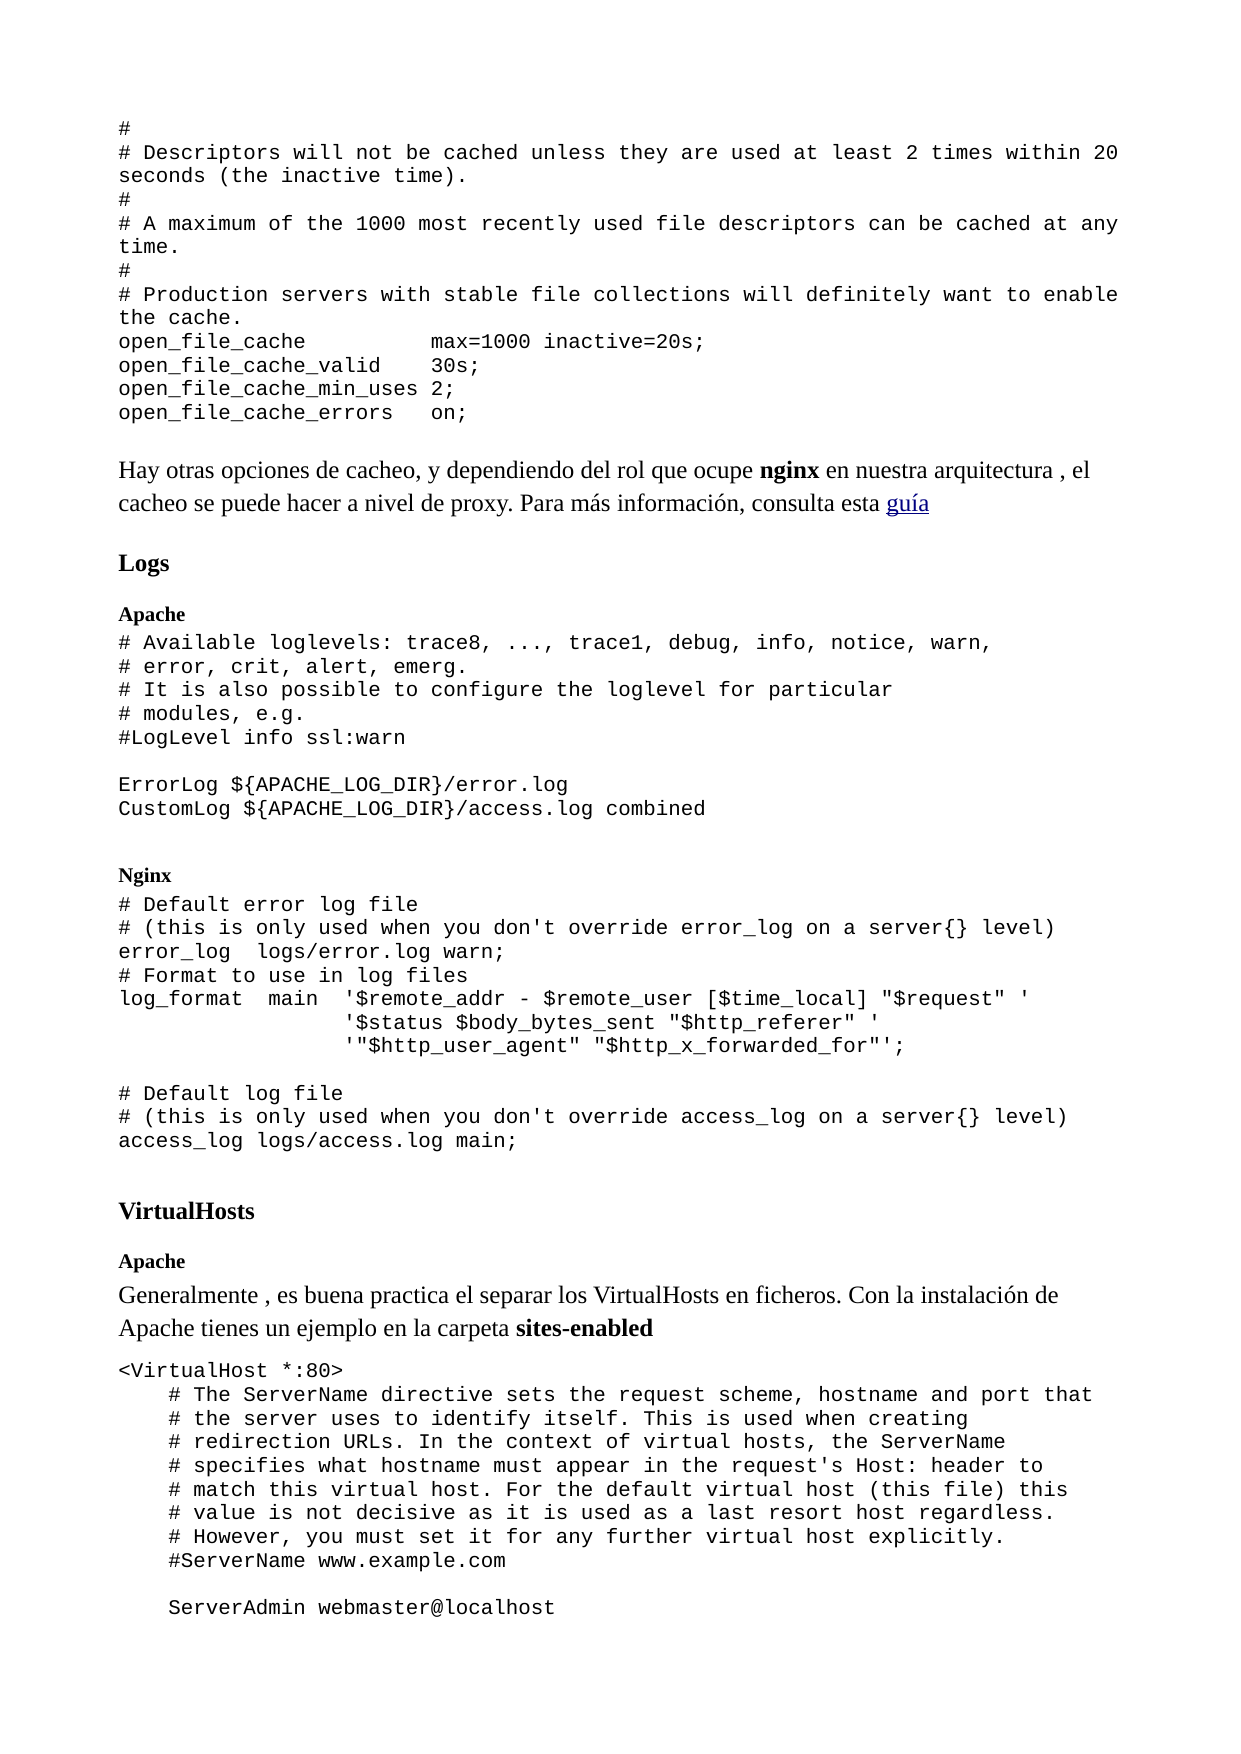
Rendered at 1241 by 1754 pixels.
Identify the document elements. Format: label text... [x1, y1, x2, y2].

subtitle Nginx [118, 863, 1122, 887]
text # match this virtual host. For the default virtual host (this file) this [118, 1479, 1122, 1502]
text # Format to use in log files [118, 964, 1122, 988]
text # value is not decisive as it is used as a last resort host regardless. [118, 1502, 1122, 1526]
text error_log logs/error.log warn; [118, 941, 1122, 964]
text '"$http_user_agent" "$http_x_forwarded_for"'; [118, 1036, 1122, 1059]
subtitle Apache [118, 602, 1122, 626]
text # the server uses to identify itself. This is used when creating [118, 1408, 1122, 1431]
text Generalmente , es buena practica el separar los VirtualHosts en ficheros. Con la instalación de Apache tienes un ejemplo en la carpeta sites-enabled [118, 1280, 1122, 1342]
text open_file_cache_errors on; [118, 402, 1122, 426]
text # However, you must set it for any further virtual host explicitly. [118, 1526, 1122, 1549]
text # (this is only used when you don't override access_log on a server{} level) [118, 1106, 1122, 1130]
text '$status $body_bytes_sent "$http_referer" ' [118, 1012, 1122, 1036]
text # (this is only used when you don't override error_log on a server{} level) [118, 917, 1122, 941]
text # [118, 118, 1122, 142]
text # Available loglevels: trace8, ..., trace1, debug, info, notice, warn, [118, 632, 1122, 656]
text # Default log file [118, 1083, 1122, 1106]
text #ServerName www.example.com [118, 1549, 1122, 1573]
text Hay otras opciones de cacheo, y dependiendo del rol que ocupe nginx en nuestra arquitectura , el cacheo se puede hacer a nivel de proxy. Para más información, consulta esta guía [118, 455, 1122, 517]
text # The ServerName directive sets the request scheme, hostname and port that [118, 1384, 1122, 1408]
text # modules, e.g. [118, 703, 1122, 727]
text # error, crit, alert, emerg. [118, 656, 1122, 679]
text # Default error log file [118, 894, 1122, 917]
subtitle Logs [118, 548, 1122, 577]
text log_format main '$remote_addr - $remote_user [$time_local] "$request" ' [118, 988, 1122, 1012]
subtitle VirtualHosts [118, 1196, 1122, 1224]
text # redirection URLs. In the context of virtual hosts, the ServerName [118, 1431, 1122, 1455]
text ErrorLog ${APACHE_LOG_DIR}/error.log [118, 774, 1122, 798]
subtitle Apache [118, 1249, 1122, 1273]
text ServerAdmin webmaster@localhost [118, 1597, 1122, 1621]
text <VirtualHost *:80> [118, 1360, 1122, 1384]
text # Descriptors will not be cached unless they are used at least 2 times within 20 seconds (the inactive time). [118, 142, 1122, 189]
text # [118, 260, 1122, 284]
text open_file_cache_min_uses 2; [118, 378, 1122, 402]
text access_log logs/access.log main; [118, 1130, 1122, 1154]
text open_file_cache_valid 30s; [118, 354, 1122, 378]
text open_file_cache max=1000 inactive=20s; [118, 331, 1122, 354]
text CustomLog ${APACHE_LOG_DIR}/access.log combined [118, 798, 1122, 821]
text # specifies what hostname must appear in the request's Host: header to [118, 1455, 1122, 1479]
text # Production servers with stable file collections will definitely want to enable the cache. [118, 284, 1122, 331]
text # A maximum of the 1000 most recently used file descriptors can be cached at any time. [118, 213, 1122, 260]
text # [118, 189, 1122, 213]
text #LogLevel info ssl:warn [118, 727, 1122, 750]
text # It is also possible to configure the loglevel for particular [118, 679, 1122, 703]
